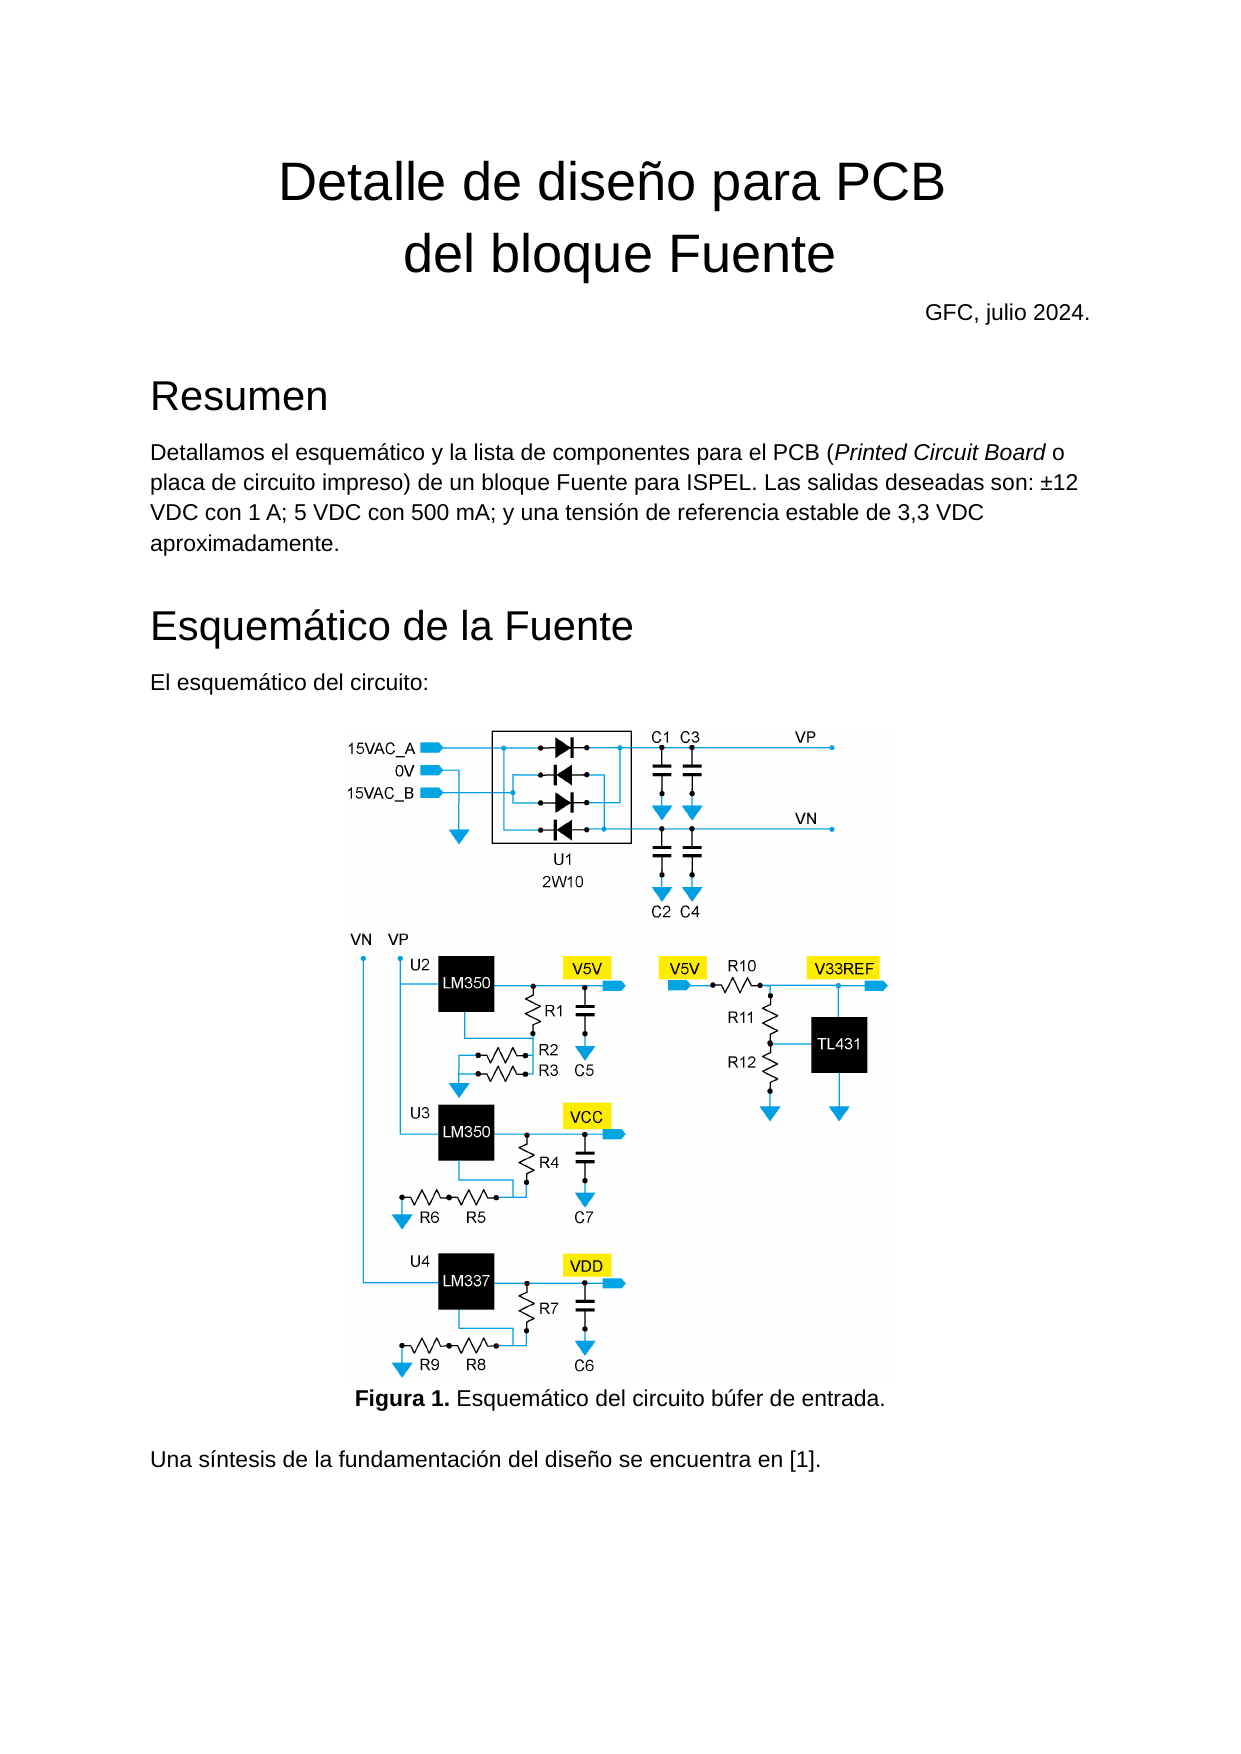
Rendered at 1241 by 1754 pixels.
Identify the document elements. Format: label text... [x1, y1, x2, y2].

subtitle Esquemático de la Fuente [150, 601, 1090, 649]
text Una síntesis de la fundamentación del diseño se encuentra en [1]. [150, 1446, 1090, 1472]
text El esquemático del circuito: [150, 669, 1090, 695]
text Detallamos el esquemático y la lista de componentes para el PCB (Printed Circuit Board o placa de circuito impreso) de un bloque Fuente para ISPEL. Las salidas deseadas son: ±12 VDC con 1 A; 5 VDC con 500 mA; y una tensión de referencia estable de 3,3 VDC aproximadamente. [150, 439, 1090, 556]
subtitle Resumen [150, 371, 1090, 419]
text Figura 1. Esquemático del circuito búfer de entrada. [150, 1385, 1090, 1412]
title Detalle de diseño para PCB del bloque Fuente [150, 150, 1090, 284]
picture [345, 729, 895, 1382]
text GFC, julio 2024. [150, 299, 1090, 326]
